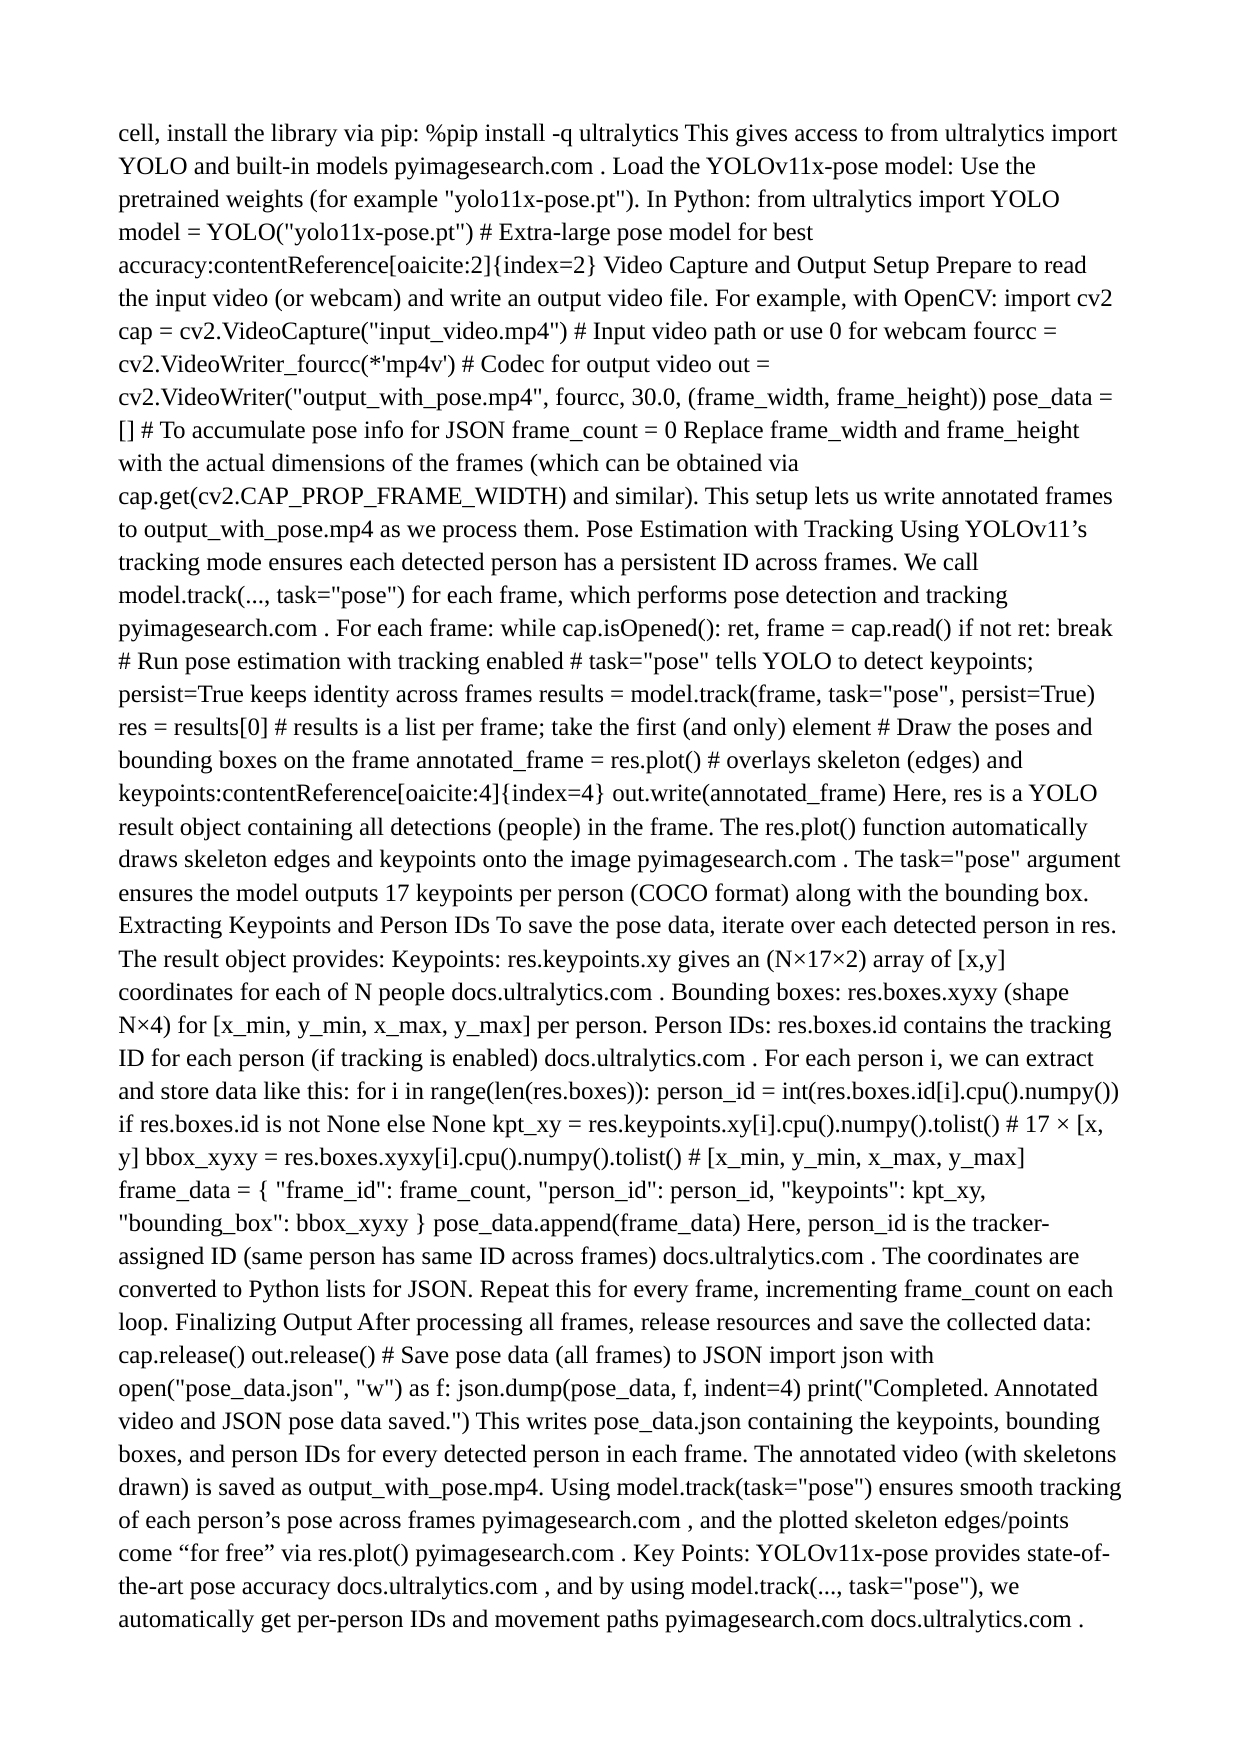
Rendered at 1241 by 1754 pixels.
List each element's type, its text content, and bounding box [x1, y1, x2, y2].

text cell, install the library via pip: %pip install -q ultralytics This gives access to from ultralytics import YOLO and built-in models pyimagesearch.com . Load the YOLOv11x-pose model: Use the pretrained weights (for example "yolo11x-pose.pt"). In Python: from ultralytics import YOLO model = YOLO("yolo11x-pose.pt") # Extra-large pose model for best accuracy:contentReference[oaicite:2]{index=2} Video Capture and Output Setup Prepare to read the input video (or webcam) and write an output video file. For example, with OpenCV: import cv2 cap = cv2.VideoCapture("input_video.mp4") # Input video path or use 0 for webcam fourcc = cv2.VideoWriter_fourcc(*'mp4v') # Codec for output video out = cv2.VideoWriter("output_with_pose.mp4", fourcc, 30.0, (frame_width, frame_height)) pose_data = [] # To accumulate pose info for JSON frame_count = 0 Replace frame_width and frame_height with the actual dimensions of the frames (which can be obtained via cap.get(cv2.CAP_PROP_FRAME_WIDTH) and similar). This setup lets us write annotated frames to output_with_pose.mp4 as we process them. Pose Estimation with Tracking Using YOLOv11’s tracking mode ensures each detected person has a persistent ID across frames. We call model.track(..., task="pose") for each frame, which performs pose detection and tracking pyimagesearch.com . For each frame: while cap.isOpened(): ret, frame = cap.read() if not ret: break # Run pose estimation with tracking enabled # task="pose" tells YOLO to detect keypoints; persist=True keeps identity across frames results = model.track(frame, task="pose", persist=True) res = results[0] # results is a list per frame; take the first (and only) element # Draw the poses and bounding boxes on the frame annotated_frame = res.plot() # overlays skeleton (edges) and keypoints:contentReference[oaicite:4]{index=4} out.write(annotated_frame) Here, res is a YOLO result object containing all detections (people) in the frame. The res.plot() function automatically draws skeleton edges and keypoints onto the image pyimagesearch.com . The task="pose" argument ensures the model outputs 17 keypoints per person (COCO format) along with the bounding box. Extracting Keypoints and Person IDs To save the pose data, iterate over each detected person in res. The result object provides: Keypoints: res.keypoints.xy gives an (N×17×2) array of [x,y] coordinates for each of N people docs.ultralytics.com . Bounding boxes: res.boxes.xyxy (shape N×4) for [x_min, y_min, x_max, y_max] per person. Person IDs: res.boxes.id contains the tracking ID for each person (if tracking is enabled) docs.ultralytics.com . For each person i, we can extract and store data like this: for i in range(len(res.boxes)): person_id = int(res.boxes.id[i].cpu().numpy()) if res.boxes.id is not None else None kpt_xy = res.keypoints.xy[i].cpu().numpy().tolist() # 17 × [x, y] bbox_xyxy = res.boxes.xyxy[i].cpu().numpy().tolist() # [x_min, y_min, x_max, y_max] frame_data = { "frame_id": frame_count, "person_id": person_id, "keypoints": kpt_xy, "bounding_box": bbox_xyxy } pose_data.append(frame_data) Here, person_id is the tracker-assigned ID (same person has same ID across frames) docs.ultralytics.com . The coordinates are converted to Python lists for JSON. Repeat this for every frame, incrementing frame_count on each loop. Finalizing Output After processing all frames, release resources and save the collected data: cap.release() out.release() # Save pose data (all frames) to JSON import json with open("pose_data.json", "w") as f: json.dump(pose_data, f, indent=4) print("Completed. Annotated video and JSON pose data saved.") This writes pose_data.json containing the keypoints, bounding boxes, and person IDs for every detected person in each frame. The annotated video (with skeletons drawn) is saved as output_with_pose.mp4. Using model.track(task="pose") ensures smooth tracking of each person’s pose across frames pyimagesearch.com , and the plotted skeleton edges/points come “for free” via res.plot() pyimagesearch.com . Key Points: YOLOv11x-pose provides state-of-the-art pose accuracy docs.ultralytics.com , and by using model.track(..., task="pose"), we automatically get per-person IDs and movement paths pyimagesearch.com docs.ultralytics.com . [118, 118, 1122, 1633]
